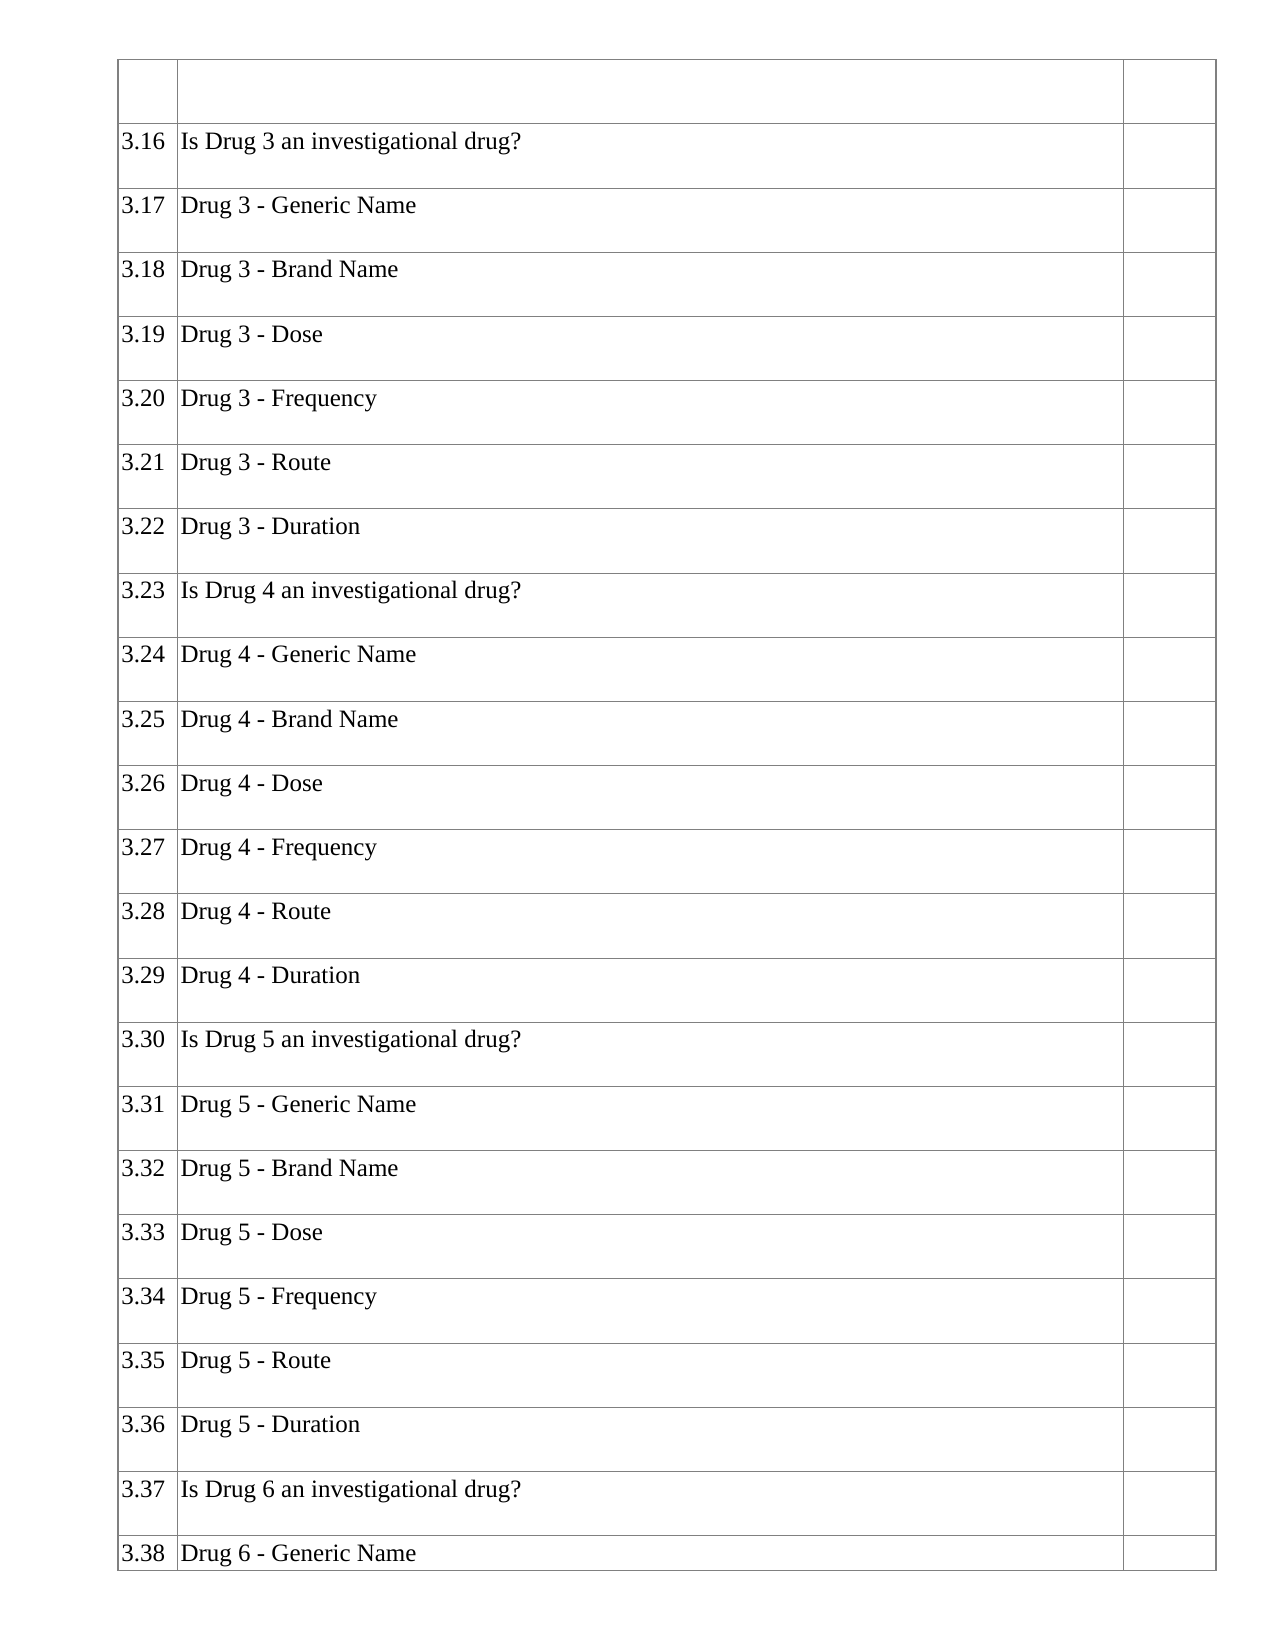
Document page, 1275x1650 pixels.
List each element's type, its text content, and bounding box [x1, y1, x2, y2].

table_cell [1124, 894, 1215, 957]
table_cell 3.32 [119, 1151, 177, 1214]
table_cell Is Drug 4 an investigational drug? [178, 574, 1123, 637]
table_cell Is Drug 5 an investigational drug? [178, 1023, 1123, 1086]
table_cell 3.21 [119, 445, 177, 508]
table_cell Drug 3 - Duration [178, 509, 1123, 572]
table_cell Drug 4 - Dose [178, 766, 1123, 829]
table_cell Drug 5 - Route [178, 1344, 1123, 1407]
table_cell 3.24 [119, 638, 177, 701]
table_cell [1124, 638, 1215, 701]
table_cell Is Drug 6 an investigational drug? [178, 1472, 1123, 1535]
table_cell 3.19 [119, 317, 177, 380]
table_cell Drug 5 - Frequency [178, 1279, 1123, 1342]
table_cell [1124, 574, 1215, 637]
table_cell Drug 3 - Route [178, 445, 1123, 508]
table_cell [1124, 830, 1215, 893]
table_cell [1124, 1151, 1215, 1214]
table_cell 3.34 [119, 1279, 177, 1342]
table_cell 3.23 [119, 574, 177, 637]
table_cell [1124, 1215, 1215, 1278]
table_cell Drug 4 - Generic Name [178, 638, 1123, 701]
table_cell Drug 4 - Brand Name [178, 702, 1123, 765]
table_cell Drug 5 - Brand Name [178, 1151, 1123, 1214]
table_cell 3.31 [119, 1087, 177, 1150]
table_cell Drug 4 - Route [178, 894, 1123, 957]
table_cell Drug 5 - Generic Name [178, 1087, 1123, 1150]
table_cell Drug 3 - Dose [178, 317, 1123, 380]
table_cell 3.20 [119, 381, 177, 444]
table_cell [1124, 959, 1215, 1022]
table_cell 3.29 [119, 959, 177, 1022]
table_cell 3.38 [119, 1536, 177, 1569]
table_cell 3.30 [119, 1023, 177, 1086]
table_cell 3.25 [119, 702, 177, 765]
table_cell 3.27 [119, 830, 177, 893]
table_cell [1124, 60, 1215, 123]
table_cell 3.22 [119, 509, 177, 572]
table_cell Drug 5 - Duration [178, 1408, 1123, 1471]
table_cell [1124, 1472, 1215, 1535]
table_cell 3.18 [119, 253, 177, 316]
table_cell [1124, 1279, 1215, 1342]
table_cell Drug 4 - Frequency [178, 830, 1123, 893]
table_cell [1124, 1408, 1215, 1471]
table_cell [1124, 253, 1215, 316]
table_cell [1124, 1344, 1215, 1407]
table_cell 3.17 [119, 189, 177, 252]
table_cell [1124, 124, 1215, 187]
table_cell 3.28 [119, 894, 177, 957]
table_cell Is Drug 3 an investigational drug? [178, 124, 1123, 187]
table_cell 3.37 [119, 1472, 177, 1535]
table_cell [1124, 317, 1215, 380]
table_cell [1124, 1536, 1215, 1569]
table_cell Drug 5 - Dose [178, 1215, 1123, 1278]
table_cell [1124, 1023, 1215, 1086]
table_cell 3.36 [119, 1408, 177, 1471]
table_cell [1124, 445, 1215, 508]
table_cell [1124, 702, 1215, 765]
table_cell [1124, 381, 1215, 444]
table_cell Drug 4 - Duration [178, 959, 1123, 1022]
table_cell 3.33 [119, 1215, 177, 1278]
table_cell Drug 6 - Generic Name [178, 1536, 1123, 1569]
table_cell Drug 3 - Generic Name [178, 189, 1123, 252]
table_cell 3.16 [119, 124, 177, 187]
table_cell Drug 3 - Frequency [178, 381, 1123, 444]
table_cell [1124, 189, 1215, 252]
table_cell [1124, 766, 1215, 829]
table_cell 3.35 [119, 1344, 177, 1407]
table_cell [1124, 1087, 1215, 1150]
table_cell [1124, 509, 1215, 572]
table_cell Drug 3 - Brand Name [178, 253, 1123, 316]
table_cell [119, 60, 177, 123]
table_cell 3.26 [119, 766, 177, 829]
table_cell [178, 60, 1123, 123]
